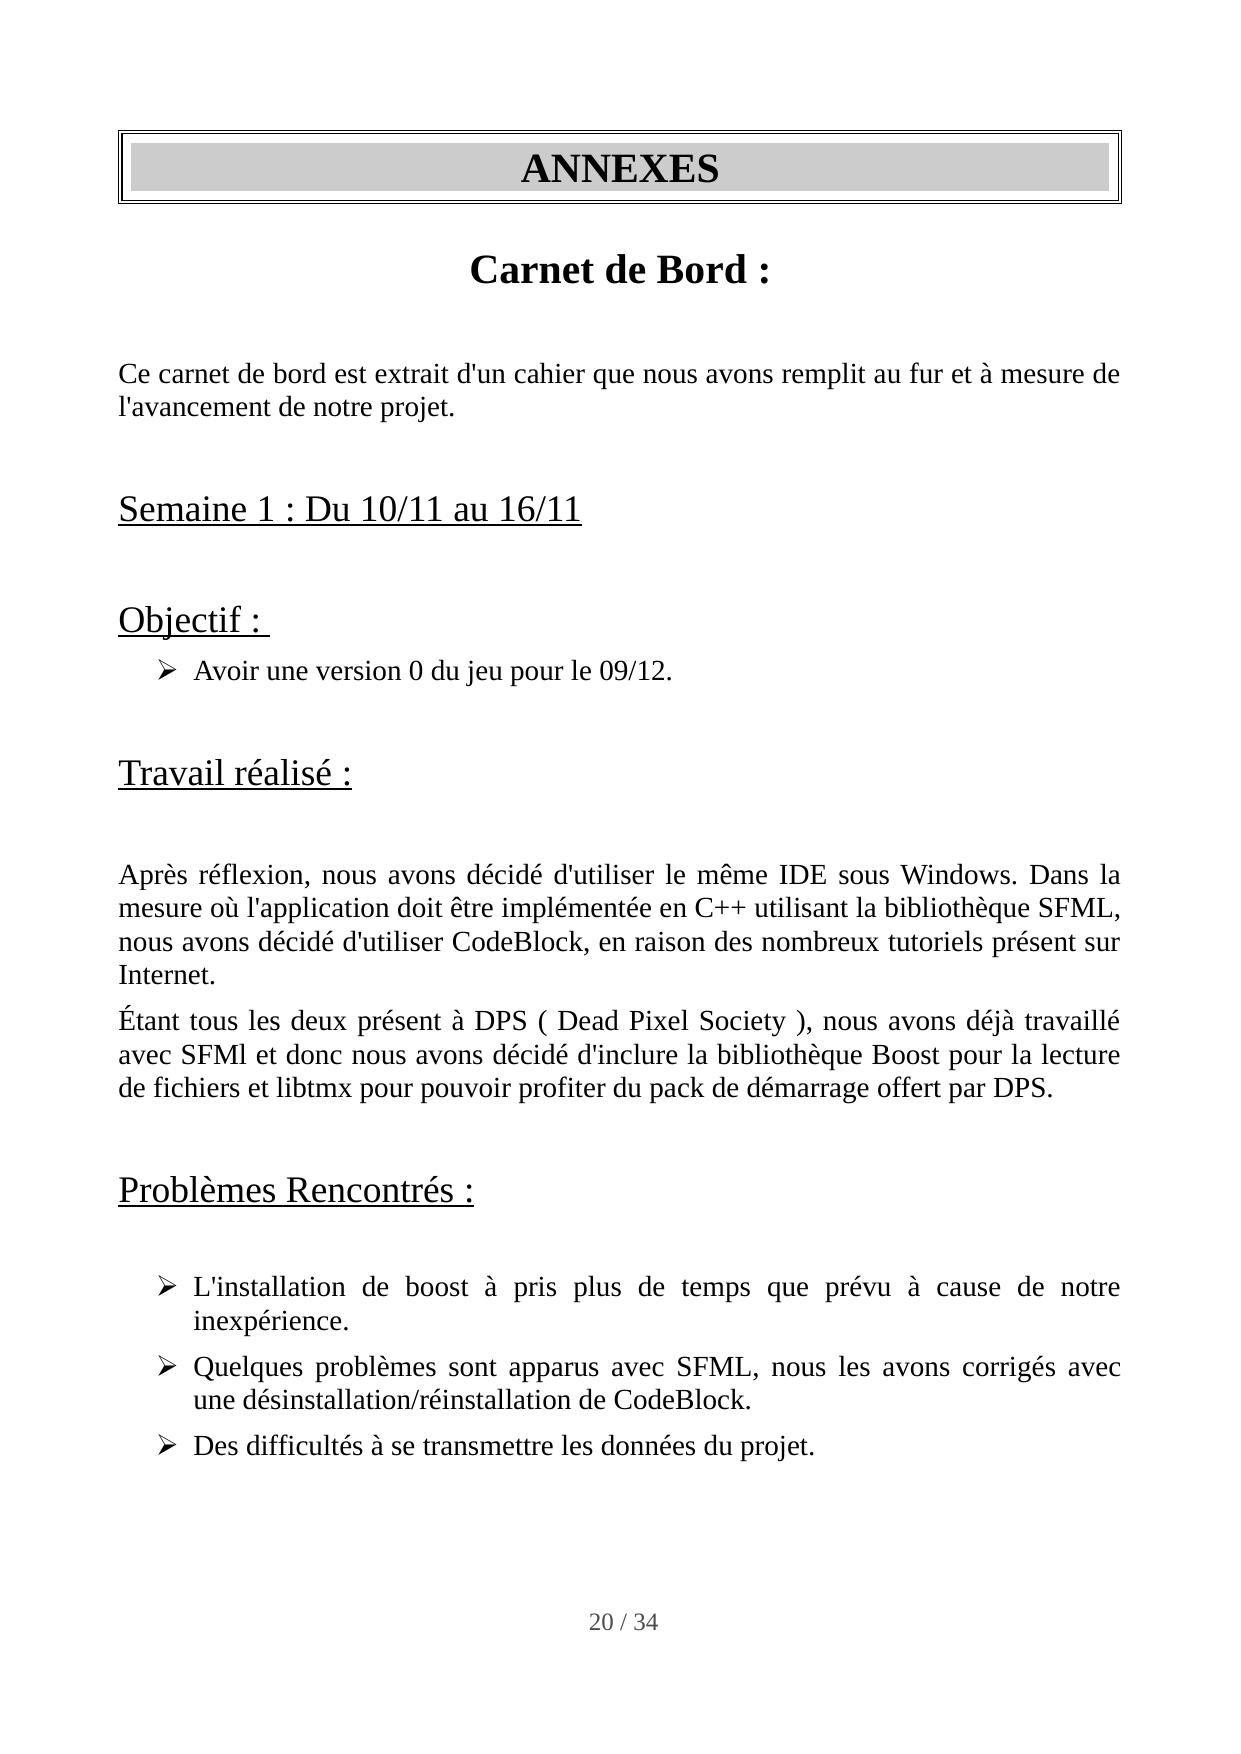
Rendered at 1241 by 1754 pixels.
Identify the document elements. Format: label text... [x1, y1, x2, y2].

subtitle Carnet de Bord : [118, 245, 1122, 293]
list Des difficultés à se transmettre les données du projet. [156, 1428, 1122, 1462]
text Travail réalisé : [118, 750, 1122, 793]
text Objectif : [118, 598, 1122, 641]
text Problèmes Rencontrés : [118, 1167, 1122, 1211]
text Semaine 1 : Du 10/11 au 16/11 [118, 486, 1122, 529]
list Avoir une version 0 du jeu pour le 09/12. [156, 653, 1122, 687]
text Étant tous les deux présent à DPS ( Dead Pixel Society ), nous avons déjà travaillé avec SFMl et donc nous avons décidé d'inclure la bibliothèque Boost pour la lecture de fichiers et libtmx pour pouvoir profiter du pack de démarrage offert par DPS. [118, 1003, 1122, 1104]
list Quelques problèmes sont apparus avec SFML, nous les avons corrigés avec une désinstallation/réinstallation de CodeBlock. [156, 1349, 1122, 1416]
text ANNEXES [131, 143, 1109, 191]
text Après réflexion, nous avons décidé d'utiliser le même IDE sous Windows. Dans la mesure où l'application doit être implémentée en C++ utilisant la bibliothèque SFML, nous avons décidé d'utiliser CodeBlock, en raison des nombreux tutoriels présent sur Internet. [118, 857, 1122, 991]
text Ce carnet de bord est extrait d'un cahier que nous avons remplit au fur et à mesure de l'avancement de notre projet. [118, 356, 1122, 423]
list L'installation de boost à pris plus de temps que prévu à cause de notre inexpérience. [156, 1269, 1122, 1336]
